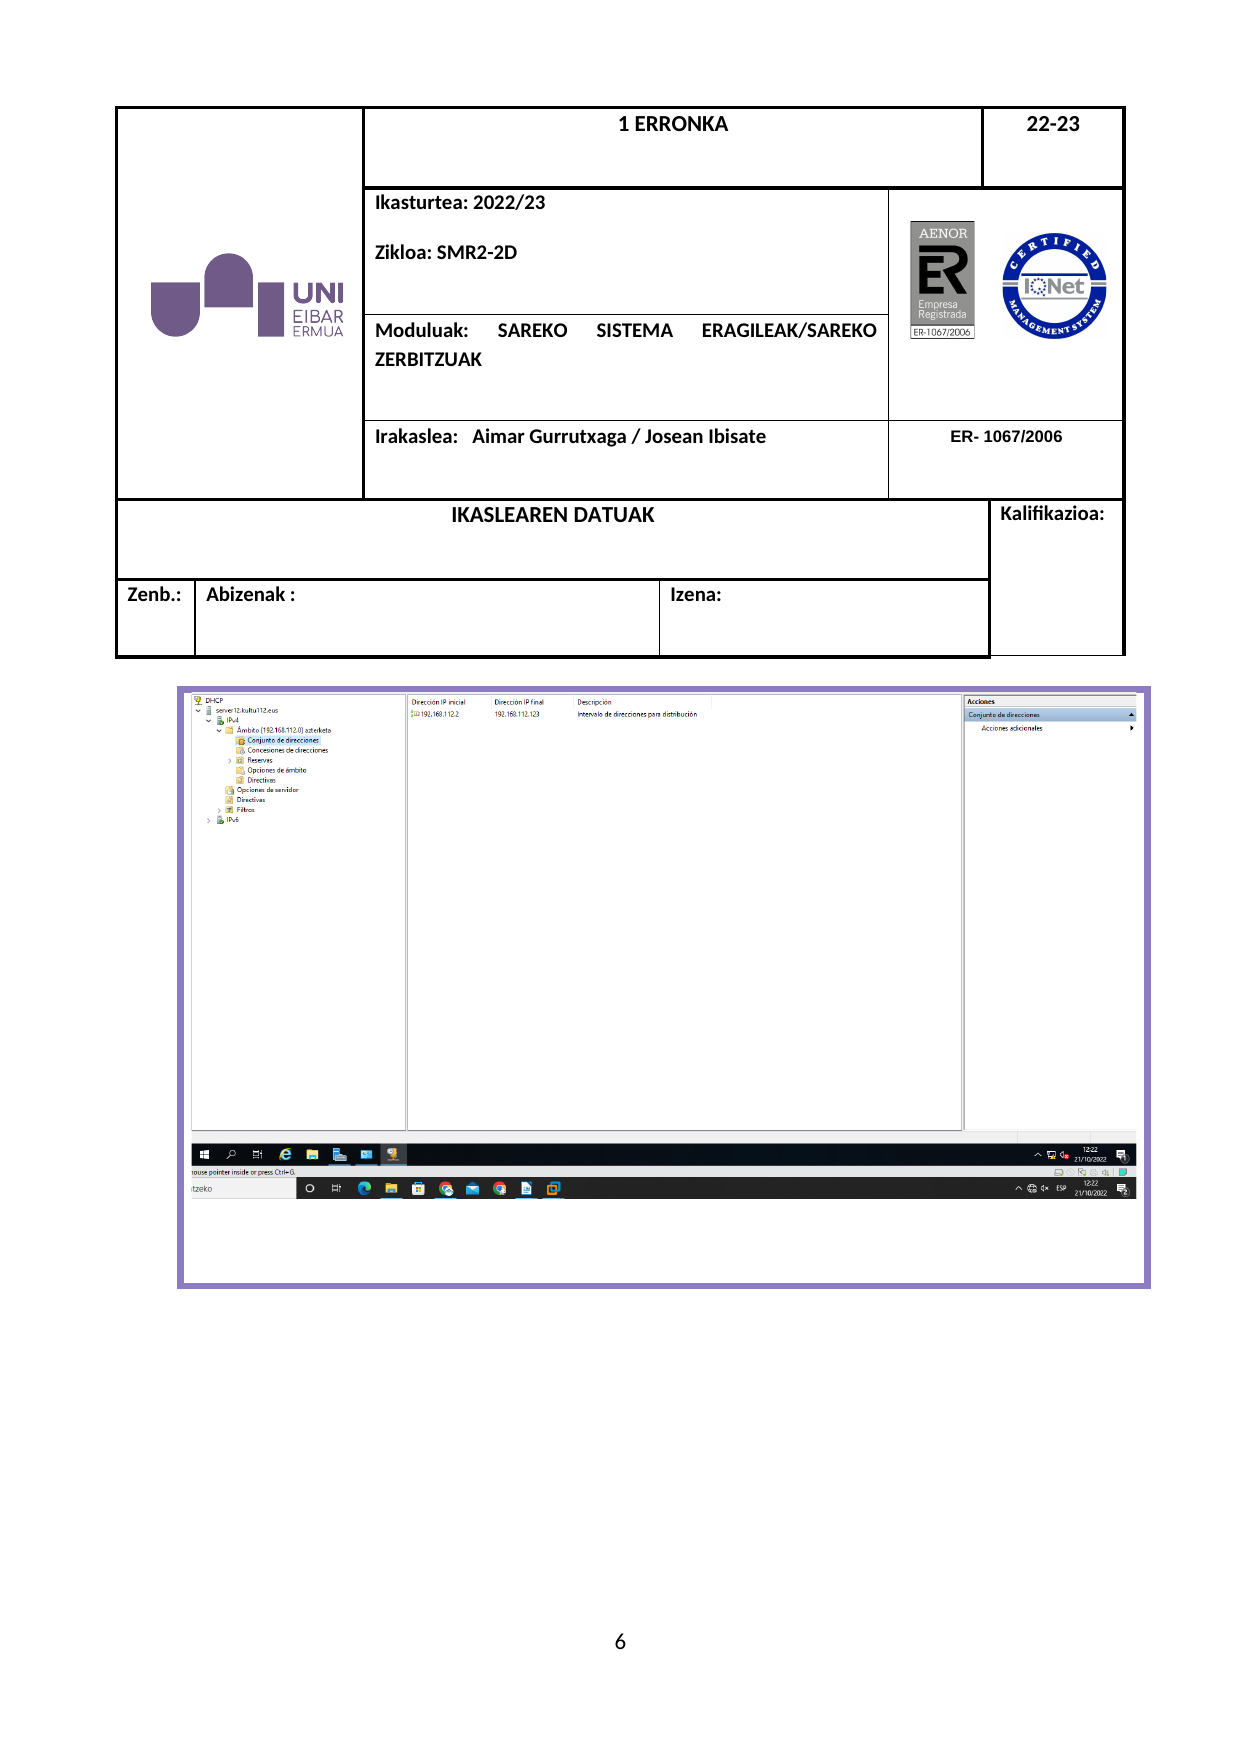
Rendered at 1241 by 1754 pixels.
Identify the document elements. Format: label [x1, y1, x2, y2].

picture [1002, 233, 1107, 339]
picture [127, 246, 364, 346]
picture [191, 692, 1137, 1199]
table_cell [184, 693, 1144, 1282]
picture [910, 221, 975, 339]
